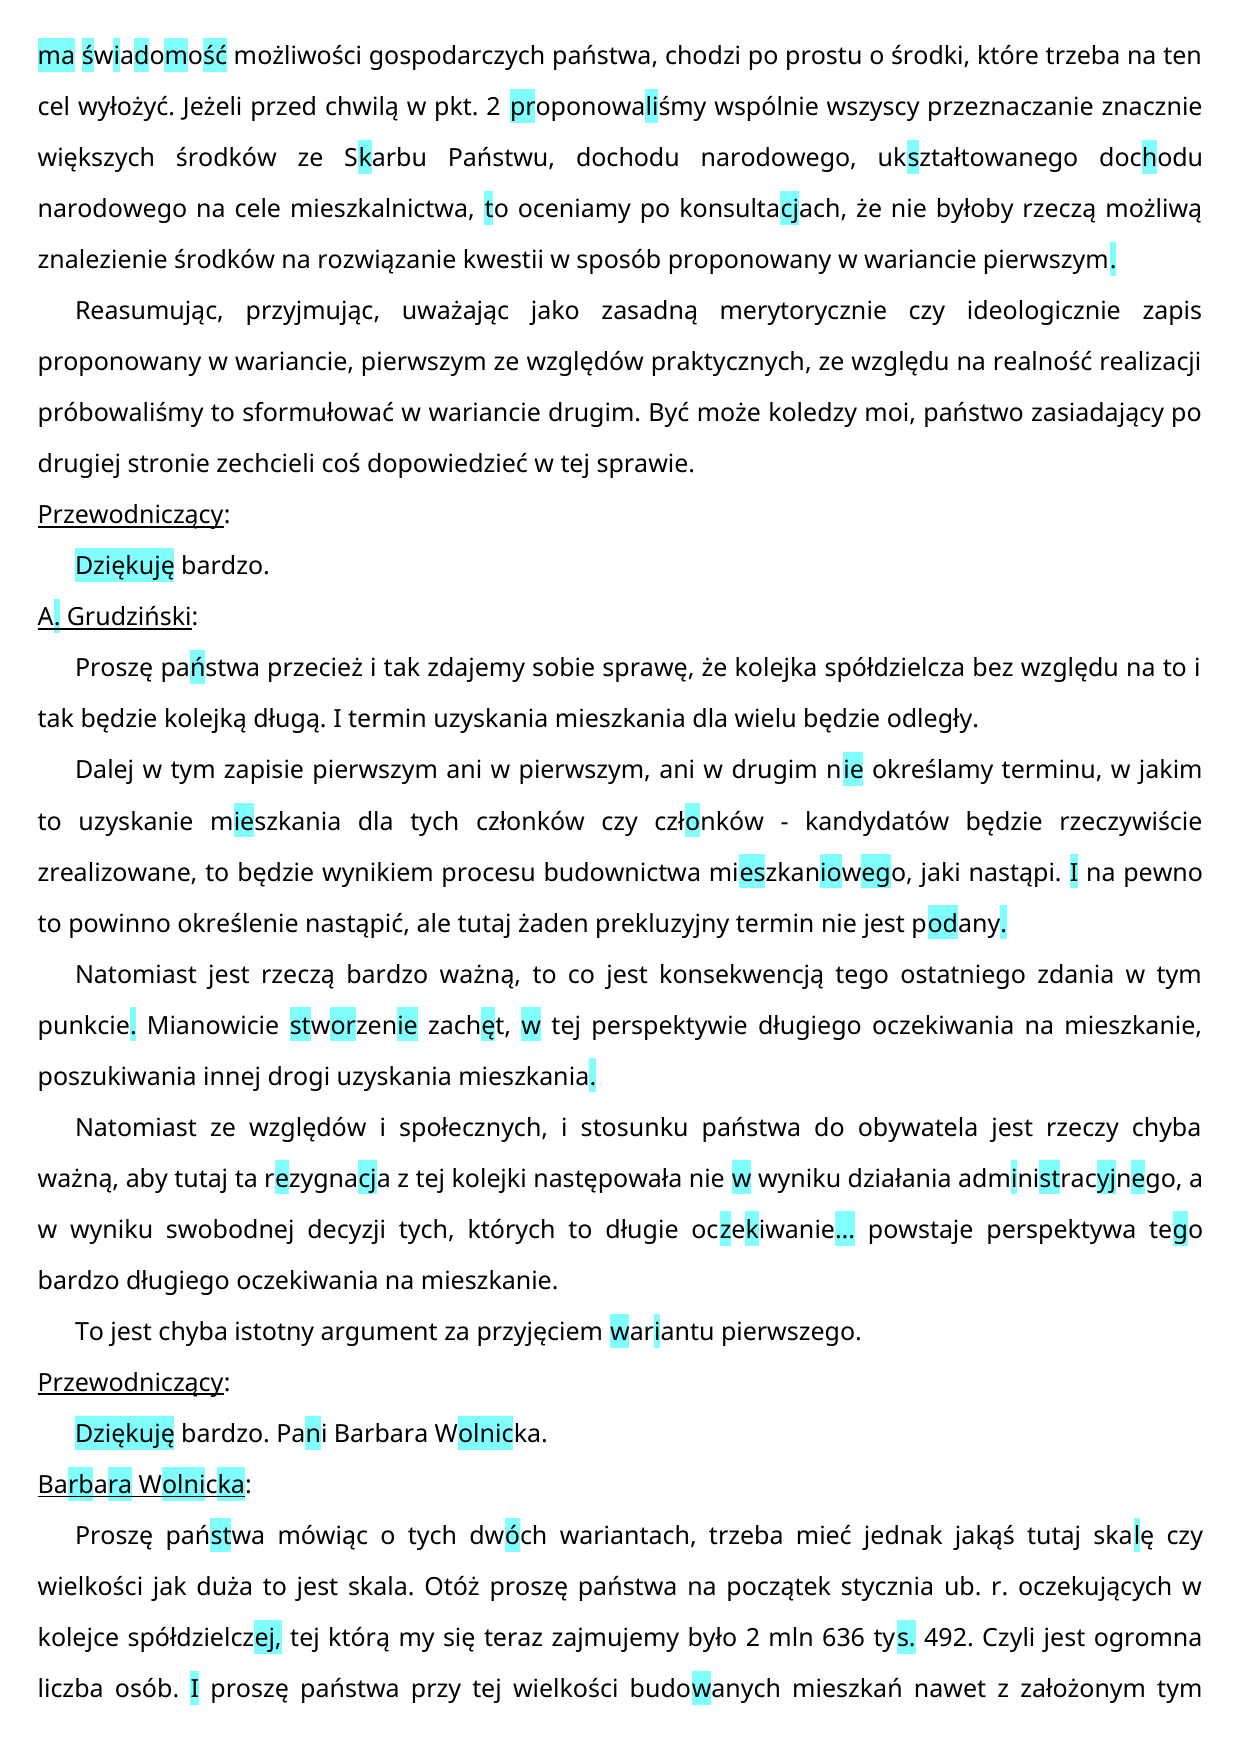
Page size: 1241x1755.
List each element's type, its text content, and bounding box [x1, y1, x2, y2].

text Reasumując, przyjmując, uważając jako zasadną merytorycznie czy ideologicznie zapis proponowany w wariancie, pierwszym ze względów praktycznych, ze względu na realność realizacji próbowaliśmy to sformułować w wariancie drugim. Być może koledzy moi, państwo zasiadający po drugiej stronie zechcieli coś dopowiedzieć w tej sprawie. [37, 293, 1203, 480]
text ma świadomość możliwości gospodarczych państwa, chodzi po prostu o środki, które trzeba na ten cel wyłożyć. Jeżeli przed chwilą w pkt. 2 proponowaliśmy wspólnie wszyscy przeznaczanie znacznie większych środków ze Skarbu Państwu, dochodu narodowego, ukształtowanego dochodu narodowego na cele mieszkalnictwa, to oceniamy po konsultacjach, że nie byłoby rzeczą możliwą znalezienie środków na rozwiązanie kwestii w sposób proponowany w wariancie pierwszym. [37, 37, 1203, 276]
text A. Grudziński: [37, 599, 1203, 633]
text Proszę państwa przecież i tak zdajemy sobie sprawę, że kolejka spółdzielcza bez względu na to i tak będzie kolejką długą. I termin uzyskania mieszkania dla wielu będzie odległy. [37, 650, 1203, 735]
text Dziękuję bardzo. Pani Barbara Wolnicka. [37, 1416, 1203, 1450]
text Barbara Wolnicka: [37, 1467, 1203, 1501]
text Dalej w tym zapisie pierwszym ani w pierwszym, ani w drugim nie określamy terminu, w jakim to uzyskanie mieszkania dla tych członków czy członków - kandydatów będzie rzeczywiście zrealizowane, to będzie wynikiem procesu budownictwa mieszkaniowego, jaki nastąpi. I na pewno to powinno określenie nastąpić, ale tutaj żaden prekluzyjny termin nie jest podany. [37, 752, 1203, 939]
text Przewodniczący: [37, 497, 1203, 531]
text To jest chyba istotny argument za przyjęciem wariantu pierwszego. [37, 1313, 1203, 1348]
text Dziękuję bardzo. [37, 548, 1203, 582]
text Natomiast jest rzeczą bardzo ważną, to co jest konsekwencją tego ostatniego zdania w tym punkcie. Mianowicie stworzenie zachęt, w tej perspektywie długiego oczekiwania na mieszkanie, poszukiwania innej drogi uzyskania mieszkania. [37, 956, 1203, 1092]
text Przewodniczący: [37, 1364, 1203, 1399]
text Natomiast ze względów i społecznych, i stosunku państwa do obywatela jest rzeczy chyba ważną, aby tutaj ta rezygnacja z tej kolejki następowała nie w wyniku działania administracyjnego, a w wyniku swobodnej decyzji tych, których to długie oczekiwanie... powstaje perspektywa tego bardzo długiego oczekiwania na mieszkanie. [37, 1109, 1203, 1297]
text Proszę państwa mówiąc o tych dwóch wariantach, trzeba mieć jednak jakąś tutaj skalę czy wielkości jak duża to jest skala. Otóż proszę państwa na początek stycznia ub. r. oczekujących w kolejce spółdzielczej, tej którą my się teraz zajmujemy było 2 mln 636 tys. 492. Czyli jest ogromna liczba osób. I proszę państwa przy tej wielkości budowanych mieszkań nawet z założonym tym [37, 1518, 1203, 1705]
